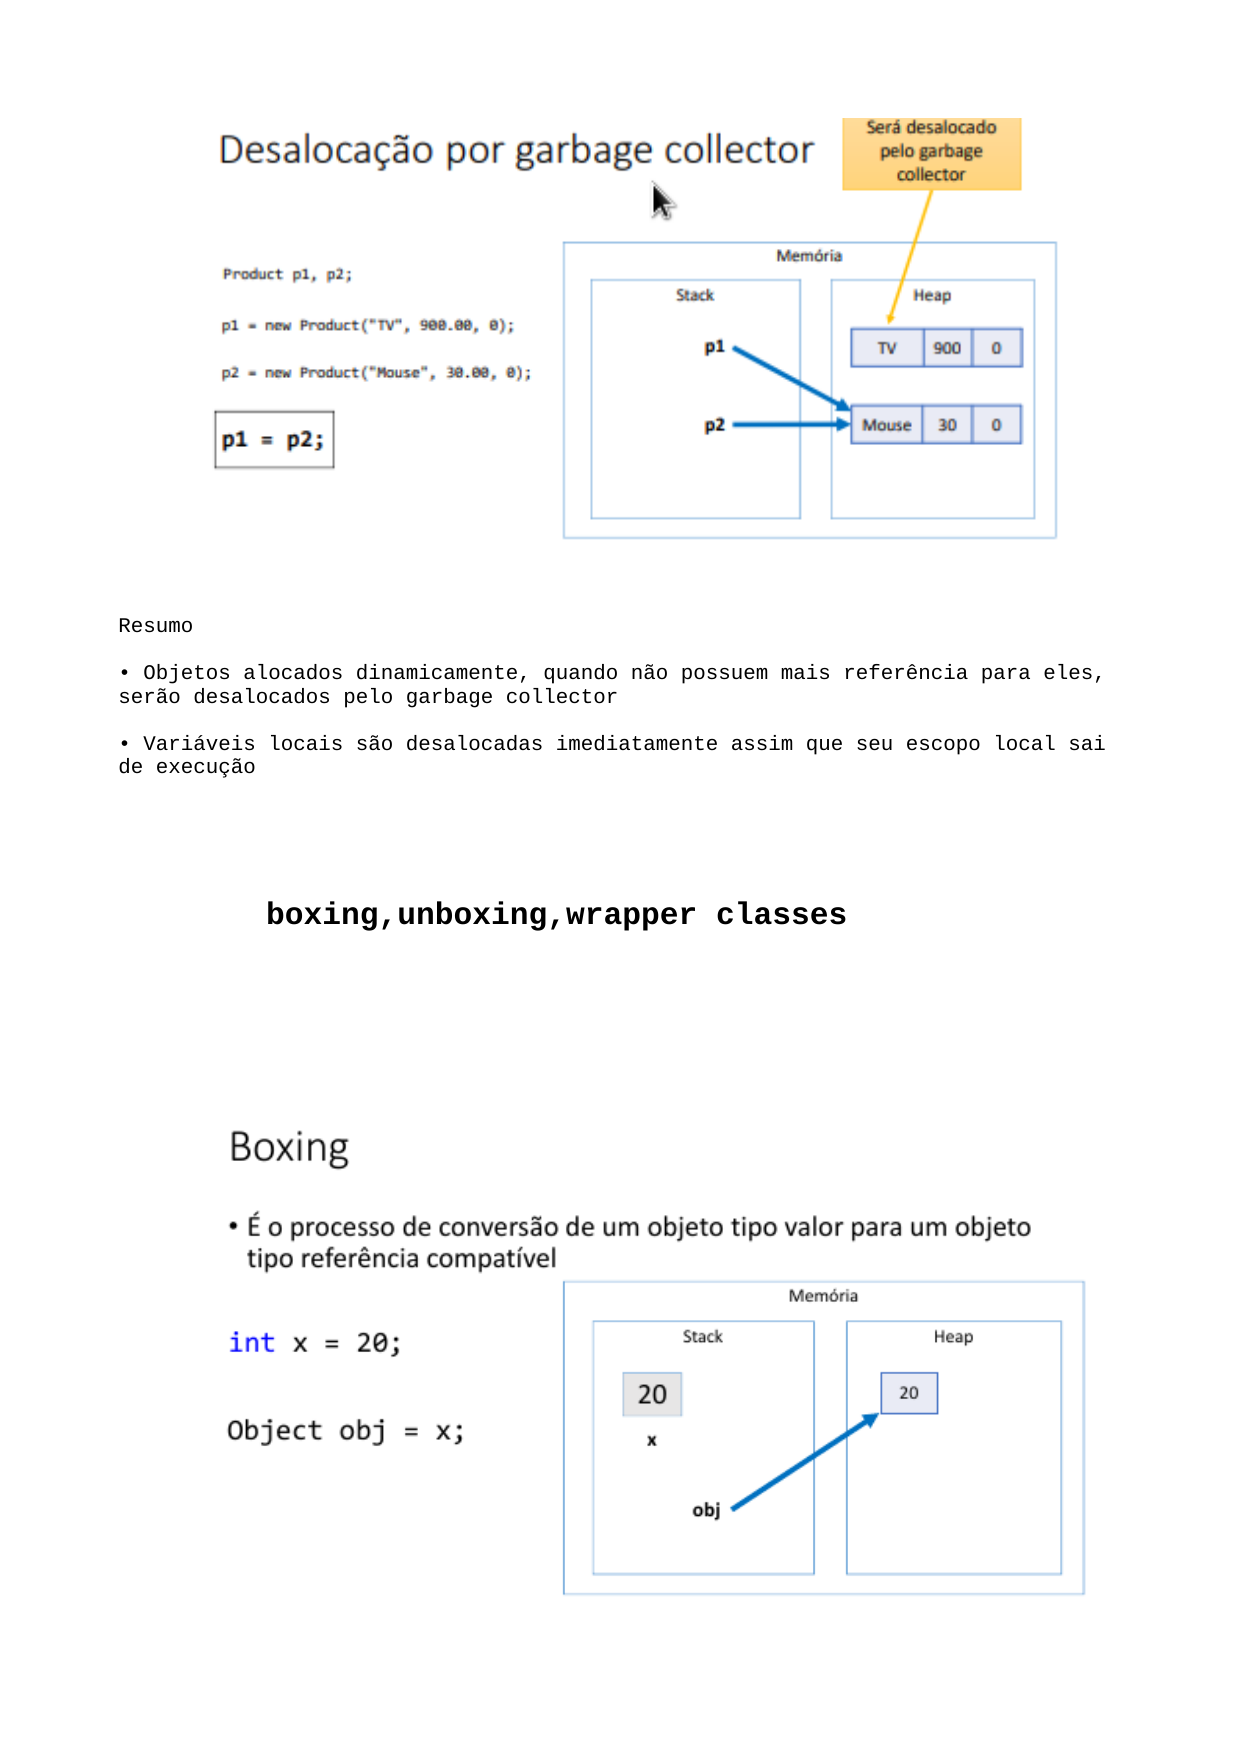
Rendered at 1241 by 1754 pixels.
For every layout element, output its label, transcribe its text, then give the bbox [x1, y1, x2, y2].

text Resumo [118, 615, 1122, 638]
picture [160, 1128, 1095, 1598]
text • Objetos alocados dinamicamente, quando não possuem mais referência para eles, serão desalocados pelo garbage collector [118, 662, 1122, 709]
picture [152, 118, 1089, 571]
text boxing,unboxing,wrapper classes [118, 898, 1122, 934]
text • Variáveis locais são desalocadas imediatamente assim que seu escopo local sai de execução [118, 733, 1122, 780]
